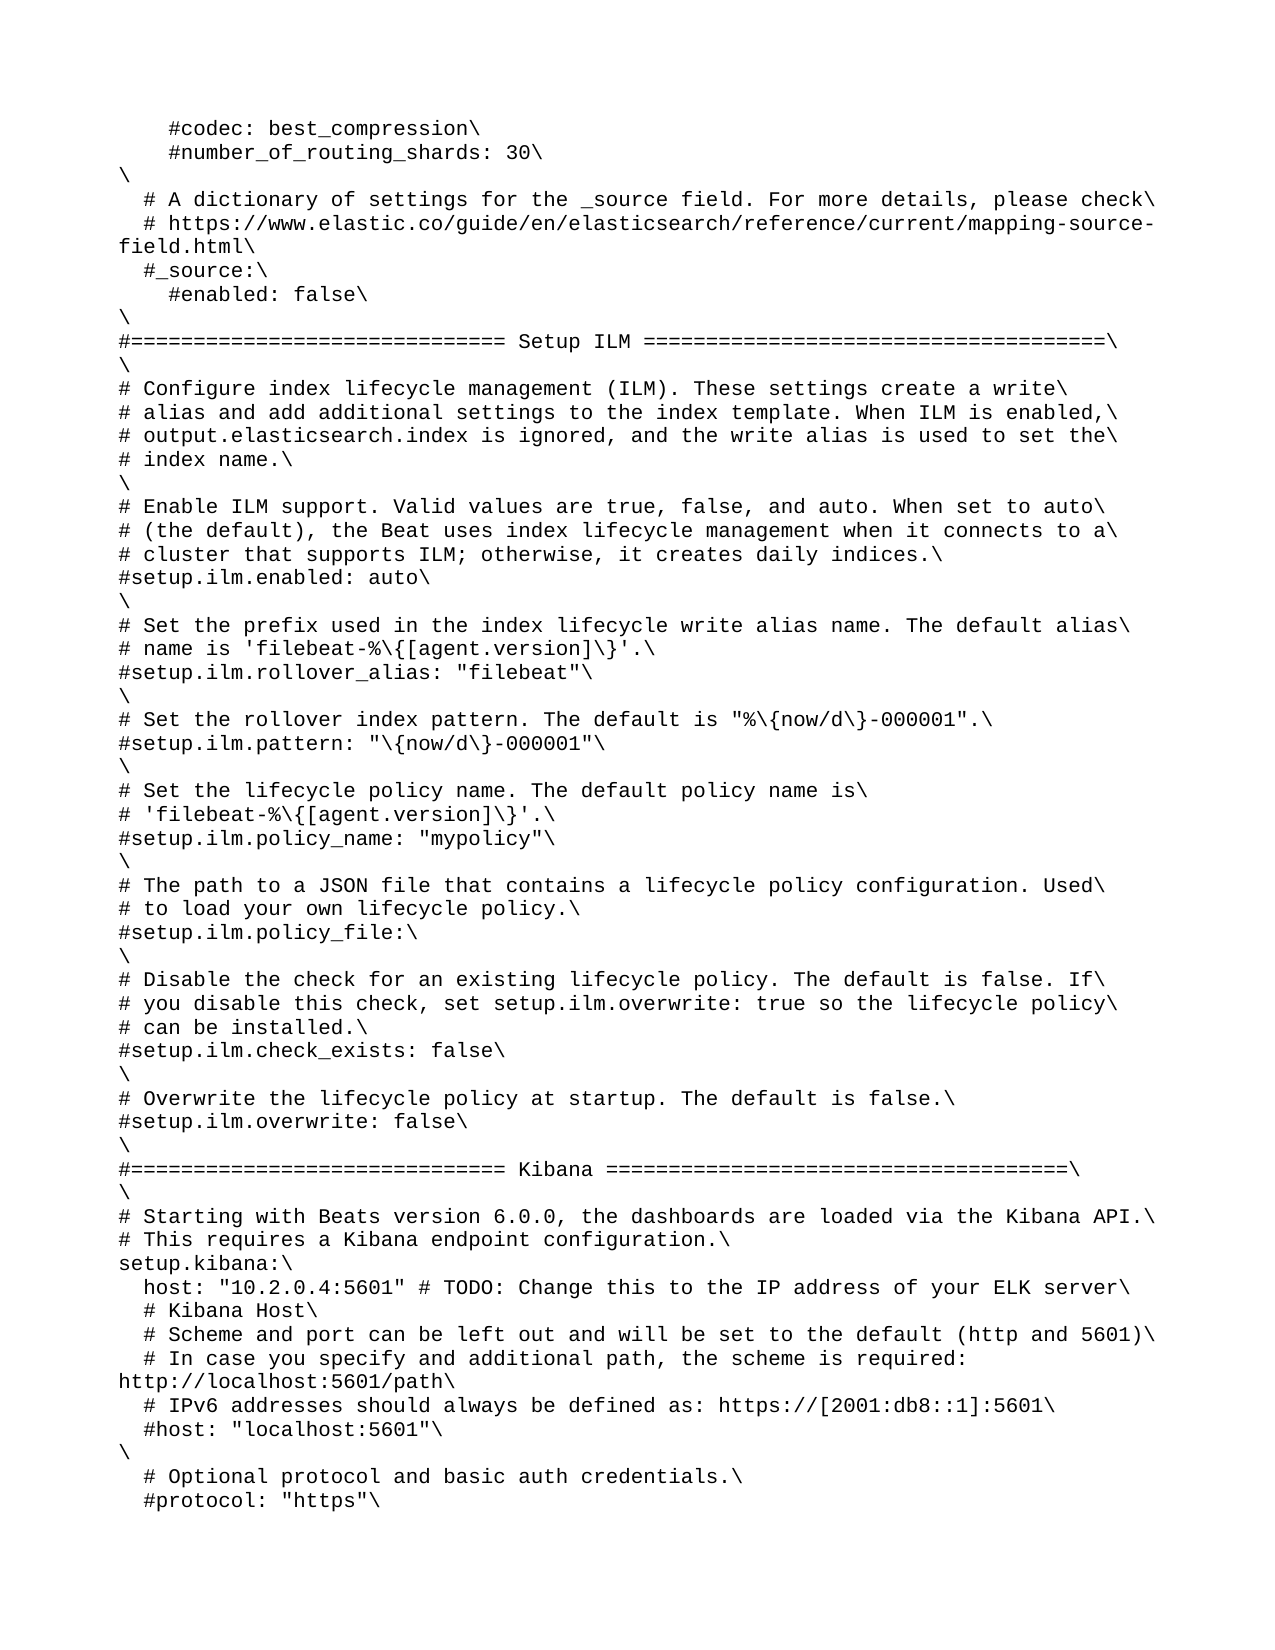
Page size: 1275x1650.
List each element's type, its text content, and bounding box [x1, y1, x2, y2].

text #setup.ilm.pattern: "\{now/d\}-000001"\ [118, 733, 1157, 757]
text # Enable ILM support. Valid values are true, false, and auto. When set to auto\ [118, 496, 1157, 520]
text \ [118, 686, 1157, 709]
text #_source:\ [118, 260, 1157, 284]
text # In case you specify and additional path, the scheme is required: http://localhost:5601/path\ [118, 1348, 1157, 1395]
text # Disable the check for an existing lifecycle policy. The default is false. If\ [118, 969, 1157, 993]
text #setup.ilm.enabled: auto\ [118, 567, 1157, 591]
text #setup.ilm.policy_name: "mypolicy"\ [118, 827, 1157, 851]
text # can be installed.\ [118, 1017, 1157, 1040]
text # Kibana Host\ [118, 1300, 1157, 1324]
text # IPv6 addresses should always be defined as: https://[2001:db8::1]:5601\ [118, 1395, 1157, 1419]
text \ [118, 307, 1157, 331]
text #setup.ilm.overwrite: false\ [118, 1111, 1157, 1135]
text \ [118, 1442, 1157, 1466]
text # index name.\ [118, 449, 1157, 473]
text #setup.ilm.policy_file:\ [118, 922, 1157, 946]
text # name is 'filebeat-%\{[agent.version]\}'.\ [118, 638, 1157, 662]
text #============================== Kibana =====================================\ [118, 1158, 1157, 1182]
text \ [118, 591, 1157, 615]
text # A dictionary of settings for the _source field. For more details, please check\ [118, 189, 1157, 213]
text # Configure index lifecycle management (ILM). These settings create a write\ [118, 378, 1157, 402]
text # Scheme and port can be left out and will be set to the default (http and 5601)\ [118, 1324, 1157, 1348]
text \ [118, 1064, 1157, 1088]
text #protocol: "https"\ [118, 1489, 1157, 1513]
text # Set the prefix used in the index lifecycle write alias name. The default alias\ [118, 615, 1157, 638]
text \ [118, 946, 1157, 969]
text # output.elasticsearch.index is ignored, and the write alias is used to set the\ [118, 426, 1157, 449]
text \ [118, 165, 1157, 189]
text #setup.ilm.rollover_alias: "filebeat"\ [118, 662, 1157, 686]
text # Set the lifecycle policy name. The default policy name is\ [118, 780, 1157, 804]
text # Optional protocol and basic auth credentials.\ [118, 1466, 1157, 1489]
text host: "10.2.0.4:5601" # TODO: Change this to the IP address of your ELK server\ [118, 1277, 1157, 1300]
text # Overwrite the lifecycle policy at startup. The default is false.\ [118, 1088, 1157, 1111]
text # Set the rollover index pattern. The default is "%\{now/d\}-000001".\ [118, 709, 1157, 733]
text #codec: best_compression\ [118, 118, 1157, 142]
text \ [118, 354, 1157, 378]
text #number_of_routing_shards: 30\ [118, 142, 1157, 165]
text \ [118, 1182, 1157, 1206]
text #setup.ilm.check_exists: false\ [118, 1040, 1157, 1064]
text #host: "localhost:5601"\ [118, 1419, 1157, 1442]
text # alias and add additional settings to the index template. When ILM is enabled,\ [118, 402, 1157, 426]
text # https://www.elastic.co/guide/en/elasticsearch/reference/current/mapping-source-field.html\ [118, 213, 1157, 260]
text # you disable this check, set setup.ilm.overwrite: true so the lifecycle policy\ [118, 993, 1157, 1017]
text \ [118, 1135, 1157, 1158]
text \ [118, 473, 1157, 496]
text setup.kibana:\ [118, 1253, 1157, 1277]
text #enabled: false\ [118, 284, 1157, 307]
text # This requires a Kibana endpoint configuration.\ [118, 1229, 1157, 1253]
text # to load your own lifecycle policy.\ [118, 898, 1157, 922]
text # The path to a JSON file that contains a lifecycle policy configuration. Used\ [118, 875, 1157, 898]
text \ [118, 757, 1157, 780]
text # (the default), the Beat uses index lifecycle management when it connects to a\ [118, 520, 1157, 544]
text \ [118, 851, 1157, 875]
text #============================== Setup ILM =====================================\ [118, 331, 1157, 354]
text # Starting with Beats version 6.0.0, the dashboards are loaded via the Kibana API.\ [118, 1206, 1157, 1229]
text # 'filebeat-%\{[agent.version]\}'.\ [118, 804, 1157, 827]
text # cluster that supports ILM; otherwise, it creates daily indices.\ [118, 544, 1157, 567]
